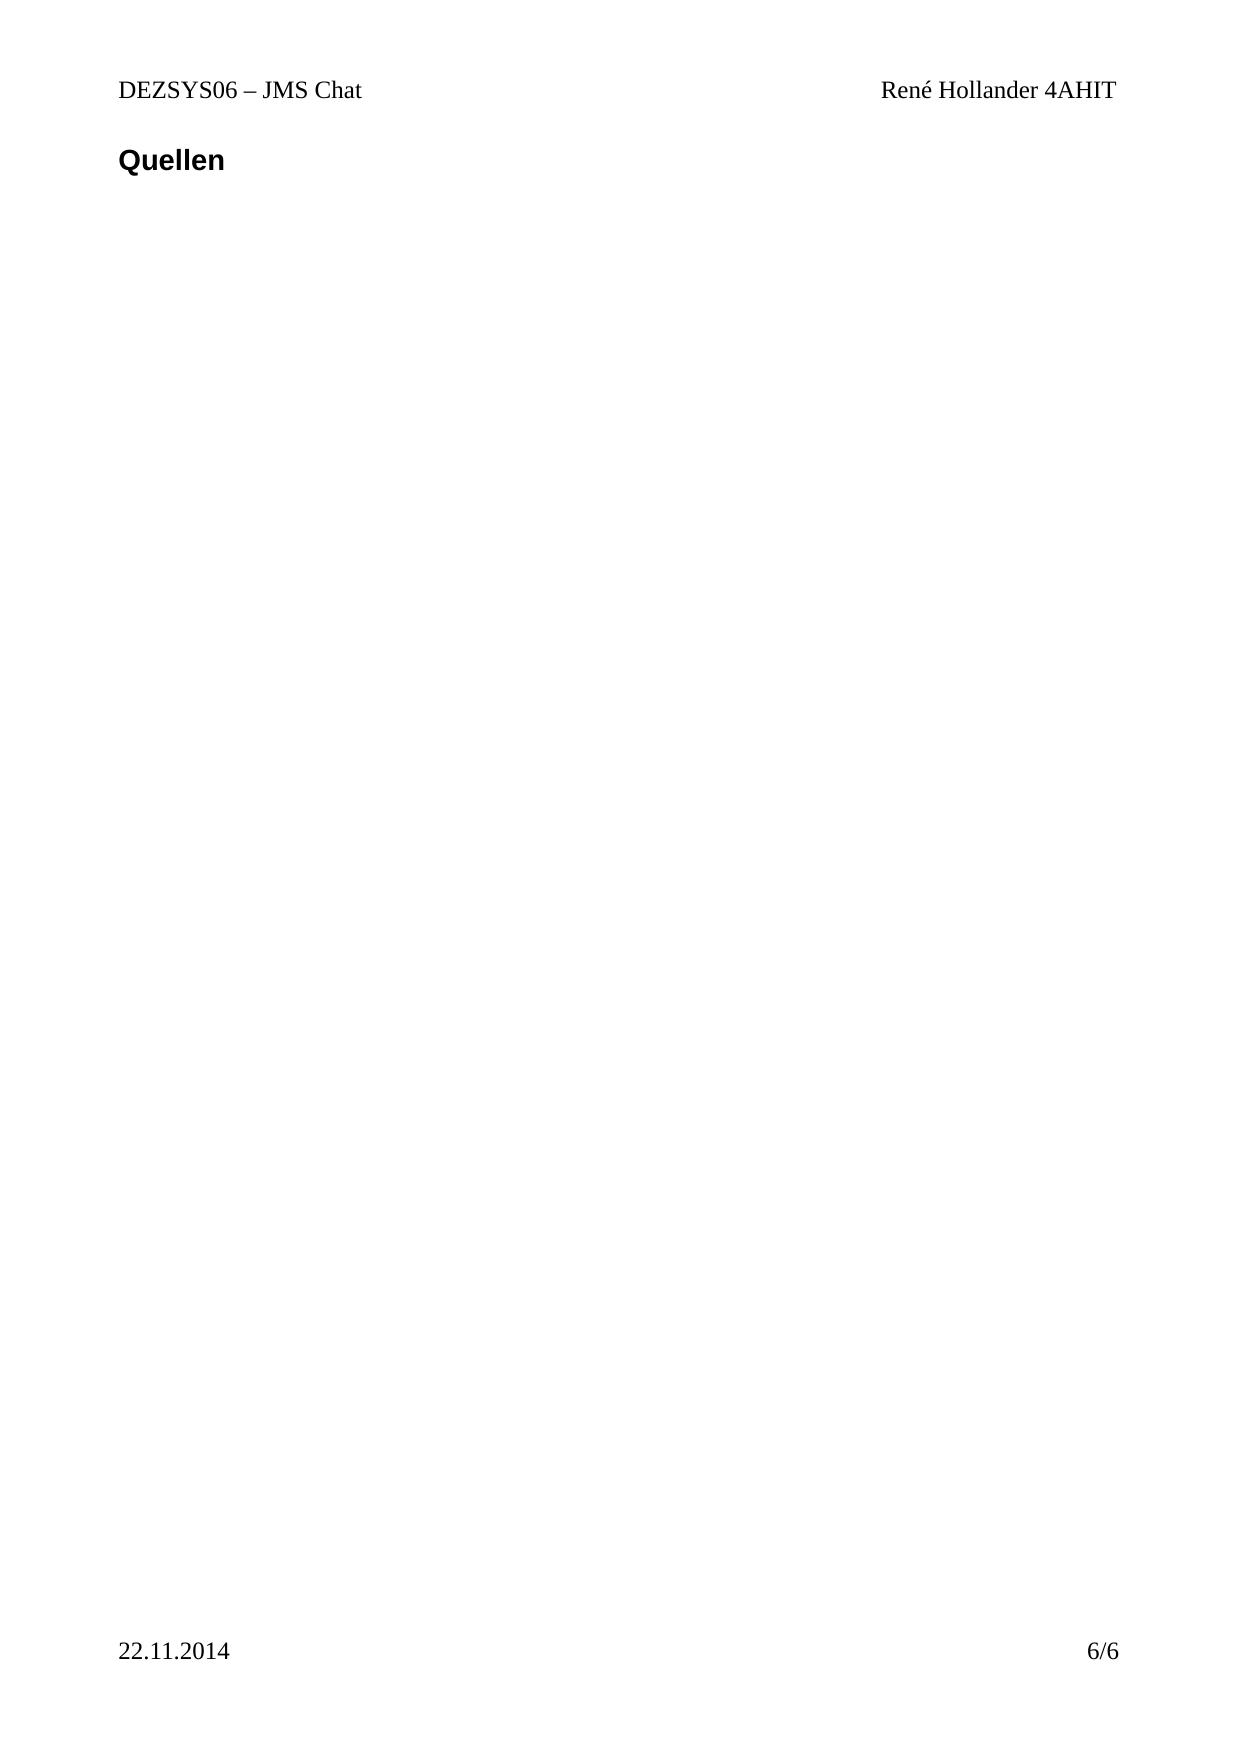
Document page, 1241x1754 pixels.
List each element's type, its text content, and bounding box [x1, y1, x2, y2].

subtitle Quellen [118, 143, 1122, 177]
